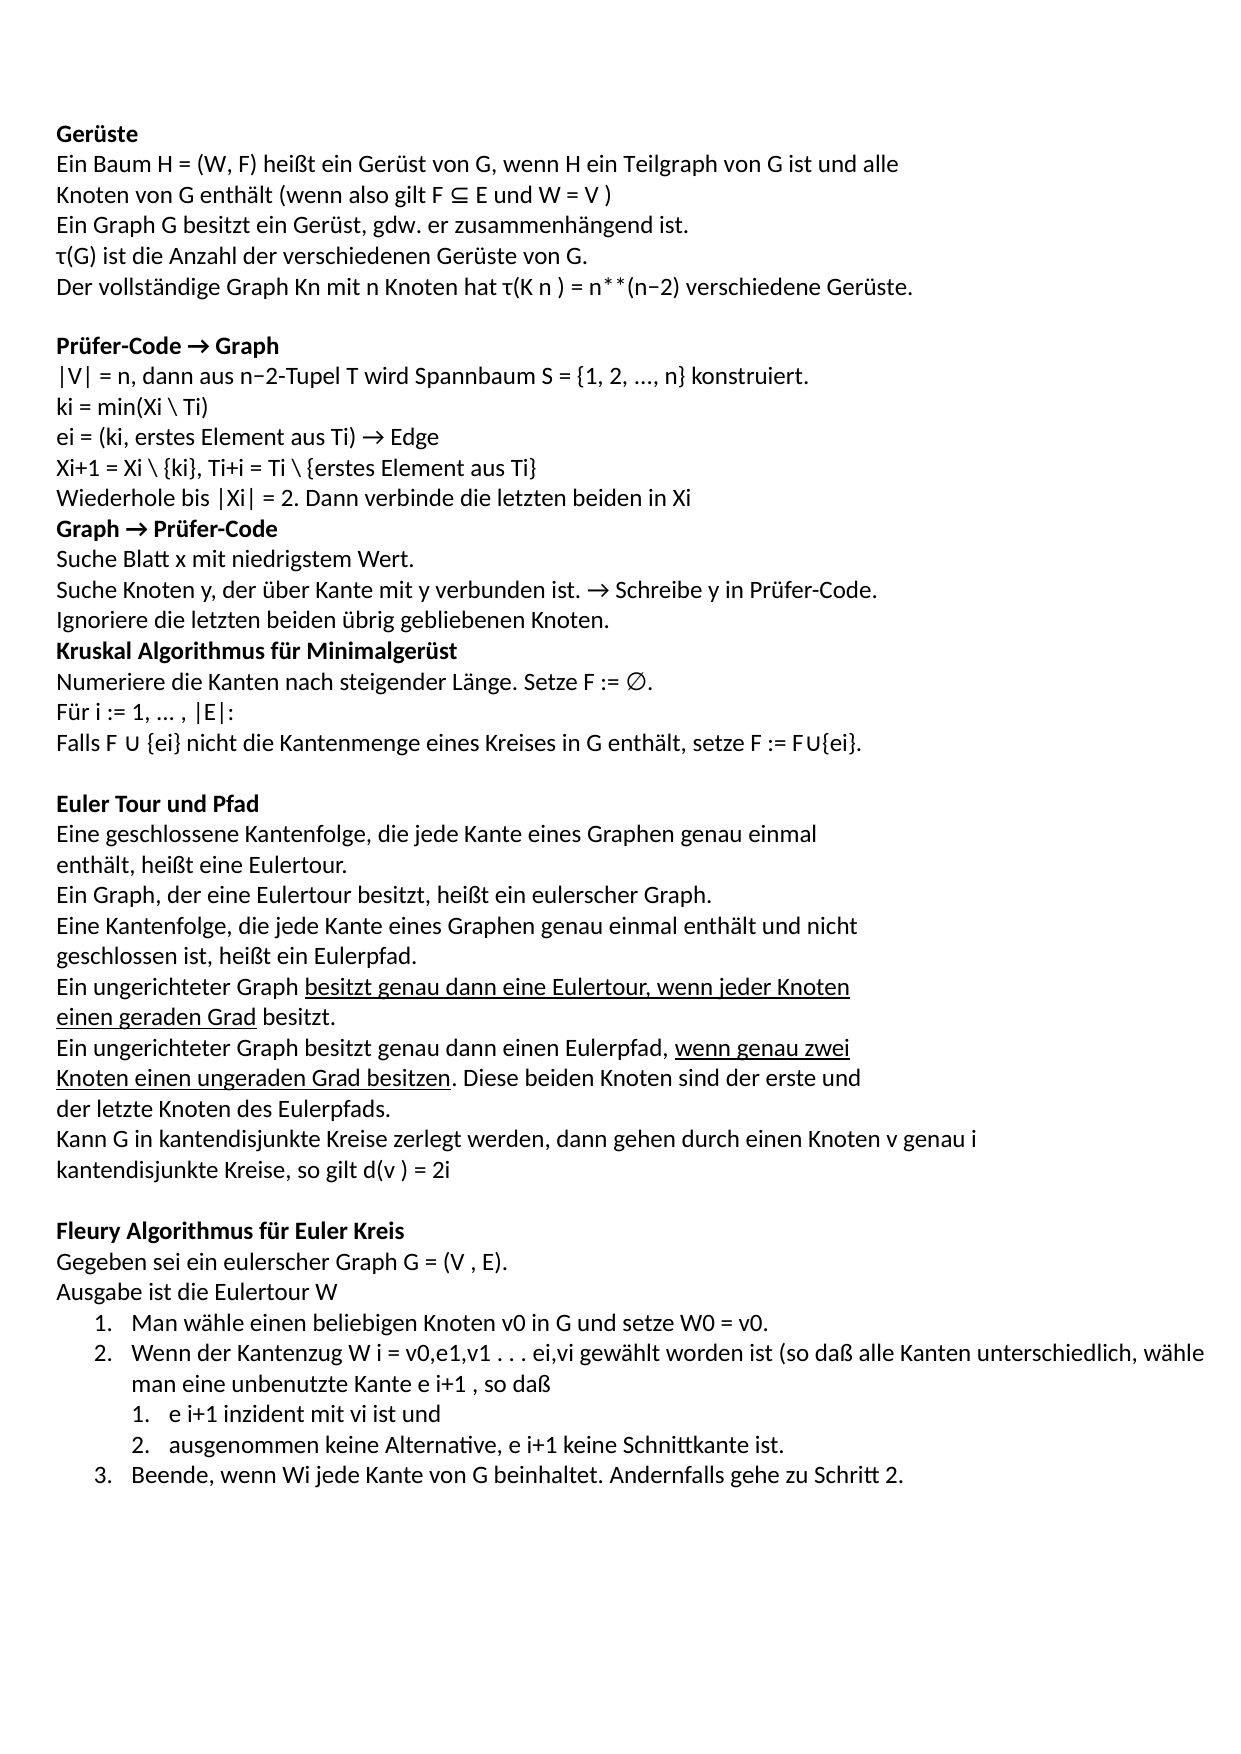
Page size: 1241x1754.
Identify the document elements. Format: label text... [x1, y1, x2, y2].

text Ein Baum H = (W, F) heißt ein Gerüst von G, wenn H ein Teilgraph von G ist und alle [56, 149, 1208, 179]
text Ignoriere die letzten beiden übrig gebliebenen Knoten. [56, 605, 1208, 635]
list Man wähle einen beliebigen Knoten v0 in G und setze W0 = v0. [94, 1307, 1208, 1337]
text Ein Graph G besitzt ein Gerüst, gdw. er zusammenhängend ist. [56, 210, 1208, 240]
text Eine geschlossene Kantenfolge, die jede Kante eines Graphen genau einmal [56, 818, 1208, 849]
text Knoten einen ungeraden Grad besitzen. Diese beiden Knoten sind der erste und [56, 1062, 1208, 1093]
text Knoten von G enthält (wenn also gilt F ⊆ E und W = V ) [56, 179, 1208, 210]
text ki = min(Xi \ Ti) [56, 391, 1208, 422]
text Numeriere die Kanten nach steigender Länge. Setze F := ∅. [56, 666, 1208, 696]
list Beende, wenn Wi jede Kante von G beinhaltet. Andernfalls gehe zu Schritt 2. [94, 1459, 1208, 1490]
text Falls F ∪ {ei} nicht die Kantenmenge eines Kreises in G enthält, setze F := F∪{ei}. [56, 727, 1208, 757]
text Kruskal Algorithmus für Minimalgerüst [56, 635, 1208, 666]
text Prüfer-Code → Graph [56, 330, 1208, 361]
list ausgenommen keine Alternative, e i+1 keine Schnittkante ist. [131, 1429, 1208, 1459]
list Wenn der Kantenzug W i = v0,e1,v1 . . . ei,vi gewählt worden ist (so daß alle Kanten unterschiedlich, wähle man eine unbenutzte Kante e i+1 , so daß [94, 1337, 1208, 1398]
text Ein ungerichteter Graph besitzt genau dann einen Eulerpfad, wenn genau zwei [56, 1032, 1208, 1062]
text kantendisjunkte Kreise, so gilt d(v ) = 2i [56, 1154, 1208, 1184]
text ei = (ki, erstes Element aus Ti) → Edge [56, 422, 1208, 452]
text Ausgabe ist die Eulertour W [56, 1276, 1208, 1307]
text Der vollständige Graph Kn mit n Knoten hat τ(K n ) = n**(n−2) verschiedene Gerüste. [56, 271, 1208, 301]
text Suche Knoten y, der über Kante mit y verbunden ist. → Schreibe y in Prüfer-Code. [56, 574, 1208, 605]
text Fleury Algorithmus für Euler Kreis [56, 1215, 1208, 1246]
text τ(G) ist die Anzahl der verschiedenen Gerüste von G. [56, 240, 1208, 271]
text Kann G in kantendisjunkte Kreise zerlegt werden, dann gehen durch einen Knoten v genau i [56, 1123, 1208, 1154]
text Gerüste [56, 118, 1208, 149]
text Wiederhole bis |Xi| = 2. Dann verbinde die letzten beiden in Xi [56, 483, 1208, 513]
text enthält, heißt eine Eulertour. [56, 849, 1208, 879]
text Suche Blatt x mit niedrigstem Wert. [56, 544, 1208, 574]
text Ein ungerichteter Graph besitzt genau dann eine Eulertour, wenn jeder Knoten [56, 971, 1208, 1001]
text Ein Graph, der eine Eulertour besitzt, heißt ein eulerscher Graph. [56, 879, 1208, 910]
text Gegeben sei ein eulerscher Graph G = (V , E). [56, 1246, 1208, 1276]
text geschlossen ist, heißt ein Eulerpfad. [56, 940, 1208, 971]
text Euler Tour und Pfad [56, 788, 1208, 818]
text der letzte Knoten des Eulerpfads. [56, 1093, 1208, 1123]
text |V| = n, dann aus n−2-Tupel T wird Spannbaum S = {1, 2, ..., n} konstruiert. [56, 361, 1208, 391]
text Für i := 1, ... , |E|: [56, 696, 1208, 727]
list e i+1 inzident mit vi ist und [131, 1398, 1208, 1429]
text Eine Kantenfolge, die jede Kante eines Graphen genau einmal enthält und nicht [56, 910, 1208, 940]
text einen geraden Grad besitzt. [56, 1001, 1208, 1032]
text Xi+1 = Xi \ {ki}, Ti+i = Ti \ {erstes Element aus Ti} [56, 452, 1208, 483]
text Graph → Prüfer-Code [56, 513, 1208, 544]
